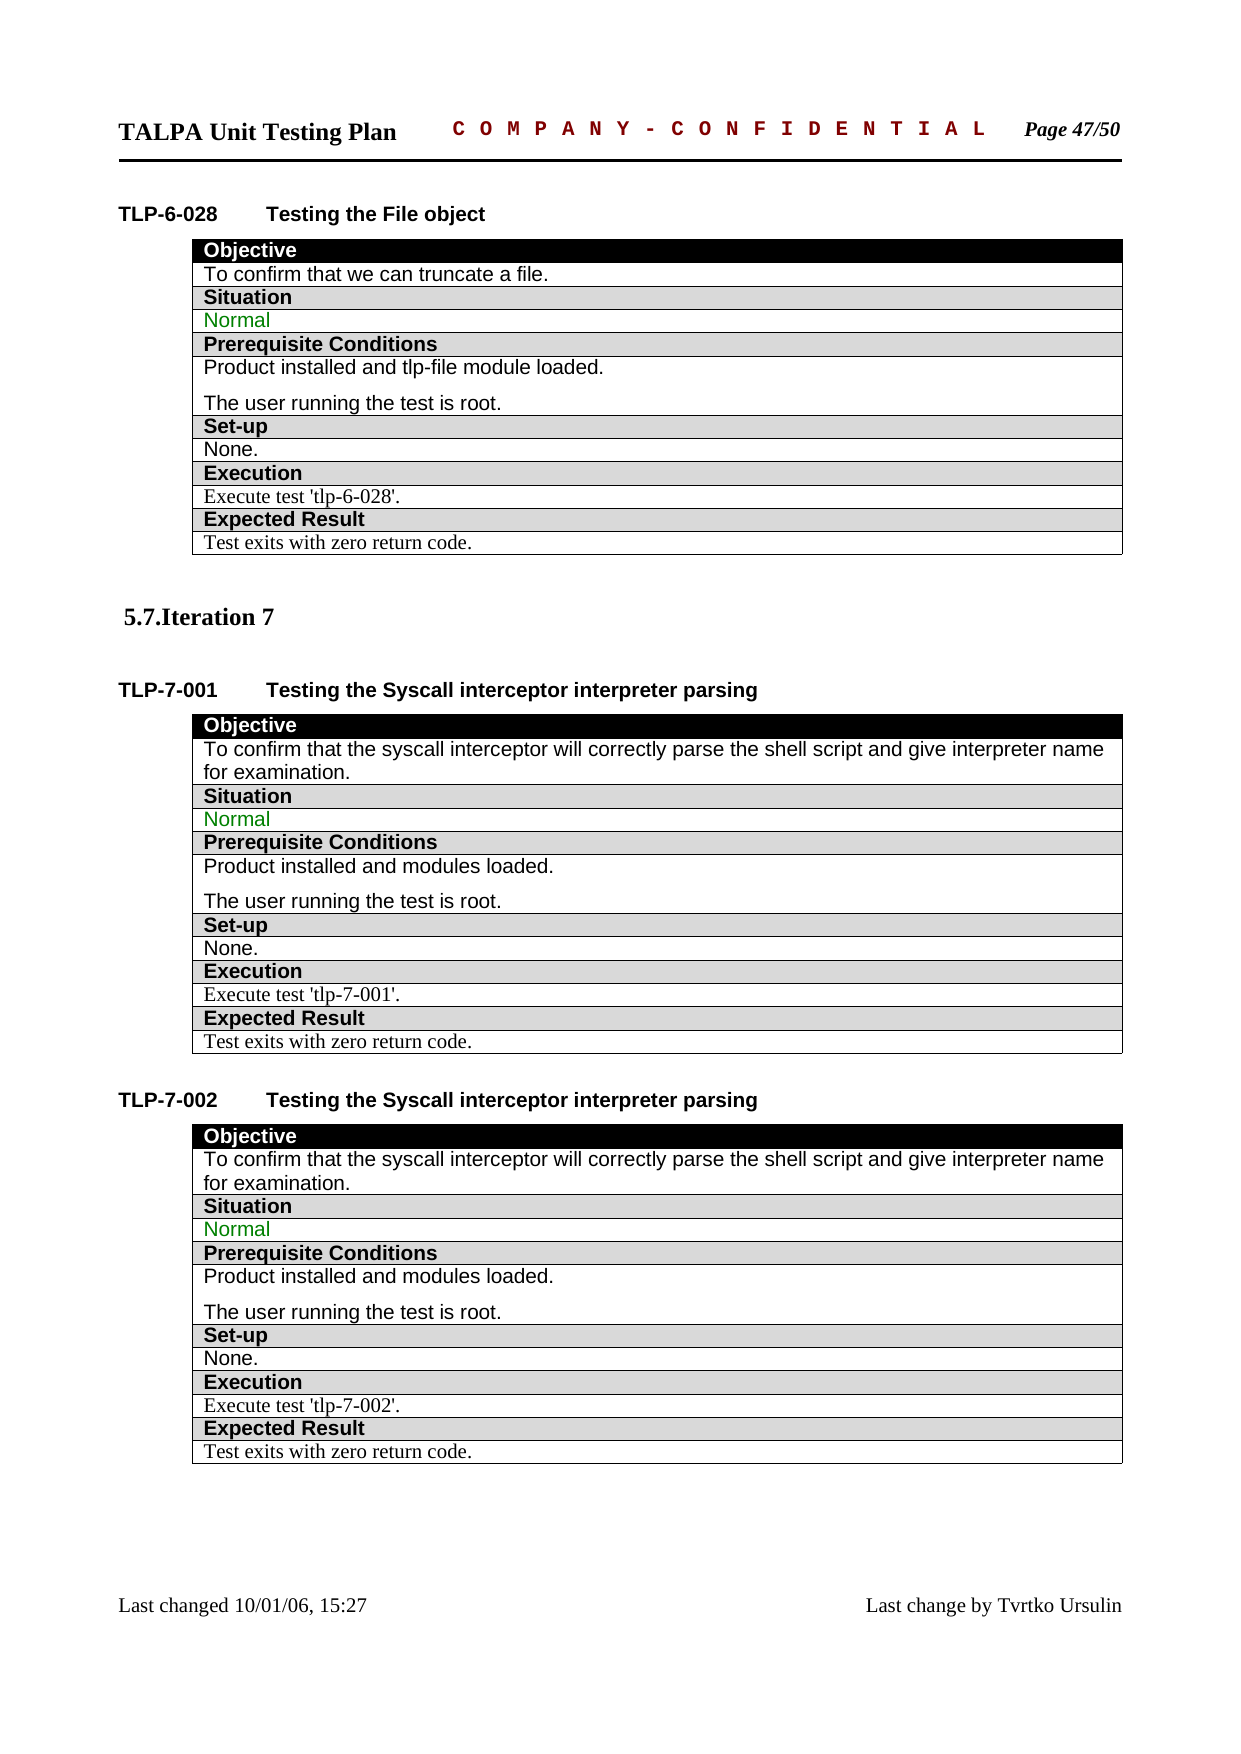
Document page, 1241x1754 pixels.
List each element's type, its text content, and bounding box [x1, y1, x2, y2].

table_cell Product installed and tlp-file module loaded. The user running the test is root. [193, 357, 1122, 415]
table_cell Test exits with zero return code. [193, 1441, 1122, 1463]
table_cell Set-up [193, 1325, 1122, 1347]
table_cell Set-up [193, 914, 1122, 936]
table_cell Product installed and modules loaded. The user running the test is root. [193, 855, 1122, 913]
table_cell Execution [193, 961, 1122, 983]
subtitle Iteration 7 [124, 603, 1122, 630]
text TLP-7-002 Testing the Syscall interceptor interpreter parsing [118, 1089, 1122, 1112]
table_cell Expected Result [193, 1007, 1122, 1030]
table_cell Prerequisite Conditions [193, 832, 1122, 854]
table_cell Execution [193, 1371, 1122, 1394]
table_cell Situation [193, 785, 1122, 808]
table_cell Test exits with zero return code. [193, 1031, 1122, 1053]
text TLP-7-001 Testing the Syscall interceptor interpreter parsing [118, 678, 1122, 702]
table_cell Normal [193, 809, 1122, 831]
table_cell To confirm that the syscall interceptor will correctly parse the shell script and give interpreter name for examination. [193, 1149, 1122, 1194]
table_cell Expected Result [193, 509, 1122, 531]
table_header Objective [193, 715, 1122, 738]
table_header Objective [193, 240, 1122, 262]
table_cell To confirm that we can truncate a file. [193, 263, 1122, 286]
table_header Objective [193, 1125, 1122, 1148]
table_cell Execute test 'tlp-6-028'. [193, 486, 1122, 508]
table_cell Normal [193, 1219, 1122, 1241]
table_cell None. [193, 937, 1122, 960]
table_cell Normal [193, 310, 1122, 332]
table_cell None. [193, 439, 1122, 461]
table_cell Prerequisite Conditions [193, 1242, 1122, 1264]
table_cell Execute test 'tlp-7-002'. [193, 1395, 1122, 1417]
table_cell Situation [193, 1195, 1122, 1218]
table_cell Test exits with zero return code. [193, 532, 1122, 554]
table_cell Expected Result [193, 1418, 1122, 1440]
text TLP-6-028 Testing the File object [118, 203, 1122, 226]
table_cell To confirm that the syscall interceptor will correctly parse the shell script and give interpreter name for examination. [193, 739, 1122, 784]
table_cell Execution [193, 462, 1122, 485]
table_cell Prerequisite Conditions [193, 333, 1122, 356]
table_cell Set-up [193, 416, 1122, 438]
table_cell None. [193, 1348, 1122, 1370]
table_cell Situation [193, 287, 1122, 309]
table_cell Product installed and modules loaded. The user running the test is root. [193, 1265, 1122, 1324]
table_cell Execute test 'tlp-7-001'. [193, 984, 1122, 1006]
